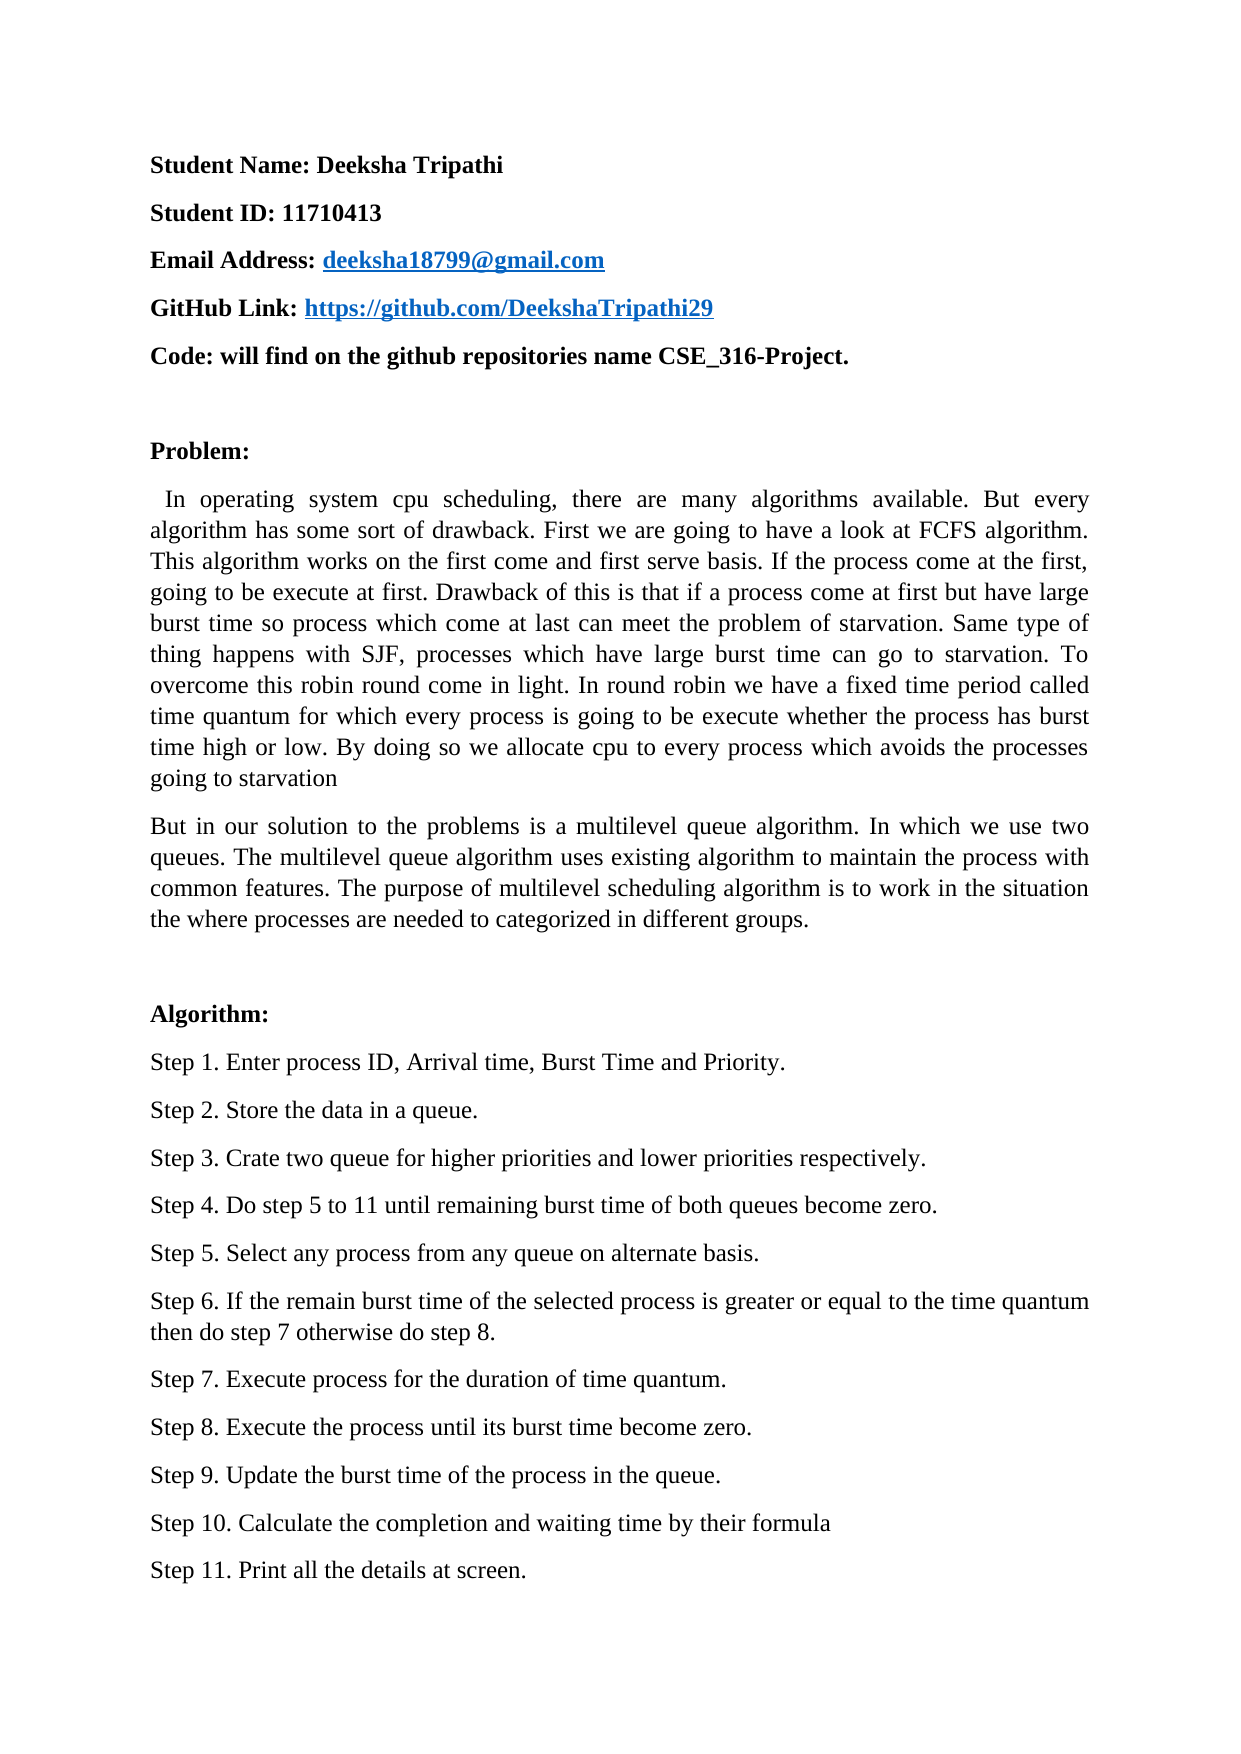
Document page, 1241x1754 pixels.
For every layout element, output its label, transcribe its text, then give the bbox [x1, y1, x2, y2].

text Step 5. Select any process from any queue on alternate basis. [150, 1238, 1090, 1267]
text Step 4. Do step 5 to 11 until remaining burst time of both queues become zero. [150, 1190, 1090, 1219]
text Step 11. Print all the details at screen. [150, 1555, 1090, 1584]
text Step 6. If the remain burst time of the selected process is greater or equal to the time quantum then do step 7 otherwise do step 8. [150, 1286, 1090, 1346]
text Code: will find on the github repositories name CSE_316-Project. [150, 341, 1090, 369]
text Algorithm: [150, 999, 1090, 1028]
text GitHub Link: https://github.com/DeekshaTripathi29 [150, 293, 1090, 322]
text Step 1. Enter process ID, Arrival time, Burst Time and Priority. [150, 1047, 1090, 1076]
text Step 3. Crate two queue for higher priorities and lower priorities respectively. [150, 1143, 1090, 1171]
text Step 2. Store the data in a queue. [150, 1095, 1090, 1124]
text Student Name: Deeksha Tripathi [150, 150, 1090, 179]
text Step 7. Execute process for the duration of time quantum. [150, 1364, 1090, 1393]
text Step 9. Update the burst time of the process in the queue. [150, 1460, 1090, 1489]
text In operating system cpu scheduling, there are many algorithms available. But every algorithm has some sort of drawback. First we are going to have a look at FCFS algorithm. This algorithm works on the first come and first serve basis. If the process come at the first, going to be execute at first. Drawback of this is that if a process come at first but have large burst time so process which come at last can meet the problem of starvation. Same type of thing happens with SJF, processes which have large burst time can go to starvation. To overcome this robin round come in light. In round robin we have a fixed time period called time quantum for which every process is going to be execute whether the process has burst time high or low. By doing so we allocate cpu to every process which avoids the processes going to starvation [150, 484, 1090, 792]
text But in our solution to the problems is a multilevel queue algorithm. In which we use two queues. The multilevel queue algorithm uses existing algorithm to maintain the process with common features. The purpose of multilevel scheduling algorithm is to work in the situation the where processes are needed to categorized in different groups. [150, 811, 1090, 933]
text Step 10. Calculate the completion and waiting time by their formula [150, 1508, 1090, 1536]
text Student ID: 11710413 [150, 198, 1090, 226]
text Step 8. Execute the process until its burst time become zero. [150, 1412, 1090, 1441]
text Problem: [150, 436, 1090, 465]
text Email Address: deeksha18799@gmail.com [150, 245, 1090, 274]
